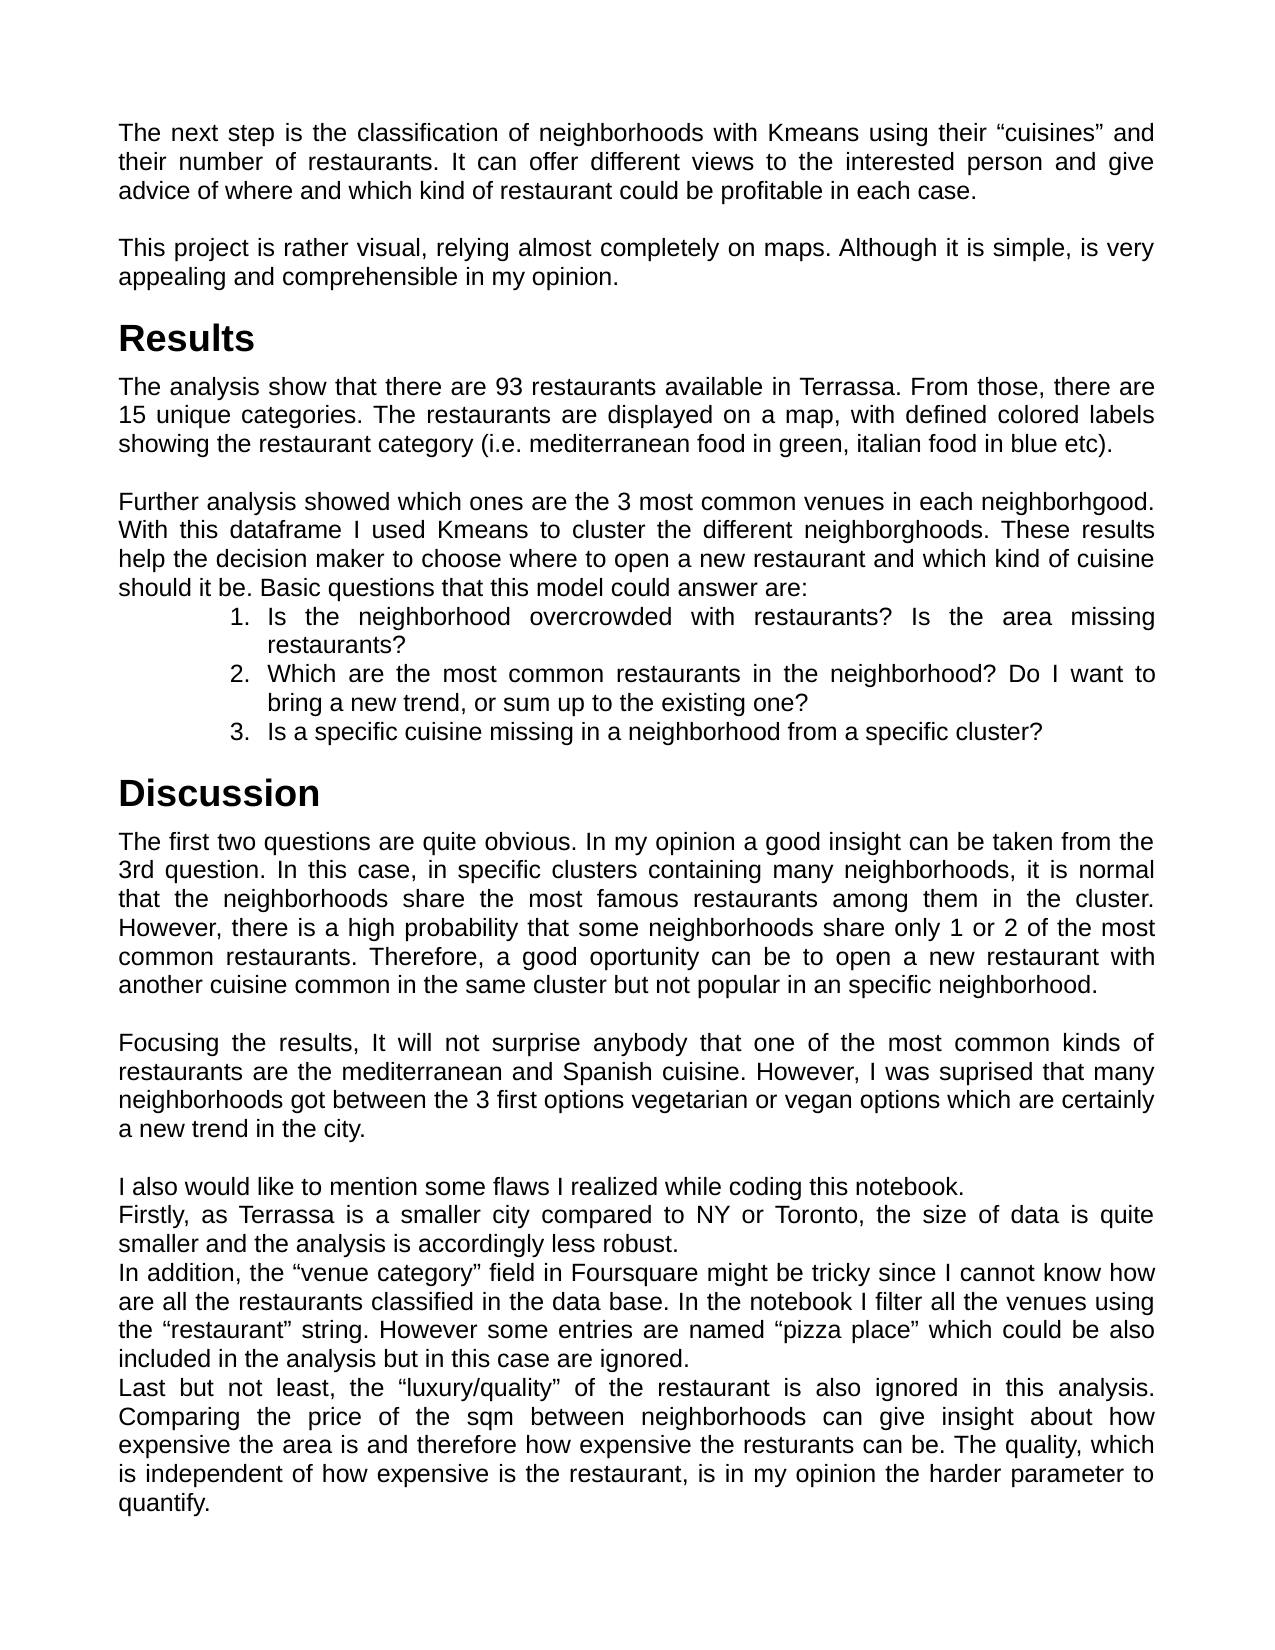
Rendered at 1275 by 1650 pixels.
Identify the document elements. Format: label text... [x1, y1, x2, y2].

list Is the neighborhood overcrowded with restaurants? Is the area missing restaurants? [229, 602, 1157, 659]
text I also would like to mention some flaws I realized while coding this notebook. [118, 1172, 1157, 1200]
subtitle Results [118, 316, 1157, 359]
text Last but not least, the “luxury/quality” of the restaurant is also ignored in this analysis. Comparing the price of the sqm between neighborhoods can give insight about how expensive the area is and therefore how expensive the resturants can be. The quality, which is independent of how expensive is the restaurant, is in my opinion the harder parameter to quantify. [118, 1373, 1157, 1517]
subtitle Discussion [118, 771, 1157, 814]
text The analysis show that there are 93 restaurants available in Terrassa. From those, there are 15 unique categories. The restaurants are displayed on a map, with defined colored labels showing the restaurant category (i.e. mediterranean food in green, italian food in blue etc). [118, 372, 1157, 458]
list Which are the most common restaurants in the neighborhood? Do I want to bring a new trend, or sum up to the existing one? [229, 659, 1157, 717]
list Is a specific cuisine missing in a neighborhood from a specific cluster? [229, 717, 1157, 746]
text The next step is the classification of neighborhoods with Kmeans using their “cuisines” and their number of restaurants. It can offer different views to the interested person and give advice of where and which kind of restaurant could be profitable in each case. [118, 118, 1157, 204]
text The first two questions are quite obvious. In my opinion a good insight can be taken from the 3rd question. In this case, in specific clusters containing many neighborhoods, it is normal that the neighborhoods share the most famous restaurants among them in the cluster. However, there is a high probability that some neighborhoods share only 1 or 2 of the most common restaurants. Therefore, a good oportunity can be to open a new restaurant with another cuisine common in the same cluster but not popular in an specific neighborhood. [118, 827, 1157, 999]
text This project is rather visual, relying almost completely on maps. Although it is simple, is very appealing and comprehensible in my opinion. [118, 233, 1157, 291]
text Firstly, as Terrassa is a smaller city compared to NY or Toronto, the size of data is quite smaller and the analysis is accordingly less robust. [118, 1200, 1157, 1258]
text Further analysis showed which ones are the 3 most common venues in each neighborhgood. With this dataframe I used Kmeans to cluster the different neighborghoods. These results help the decision maker to choose where to open a new restaurant and which kind of cuisine should it be. Basic questions that this model could answer are: [118, 487, 1157, 602]
text Focusing the results, It will not surprise anybody that one of the most common kinds of restaurants are the mediterranean and Spanish cuisine. However, I was suprised that many neighborhoods got between the 3 first options vegetarian or vegan options which are certainly a new trend in the city. [118, 1028, 1157, 1143]
text In addition, the “venue category” field in Foursquare might be tricky since I cannot know how are all the restaurants classified in the data base. In the notebook I filter all the venues using the “restaurant” string. However some entries are named “pizza place” which could be also included in the analysis but in this case are ignored. [118, 1258, 1157, 1373]
